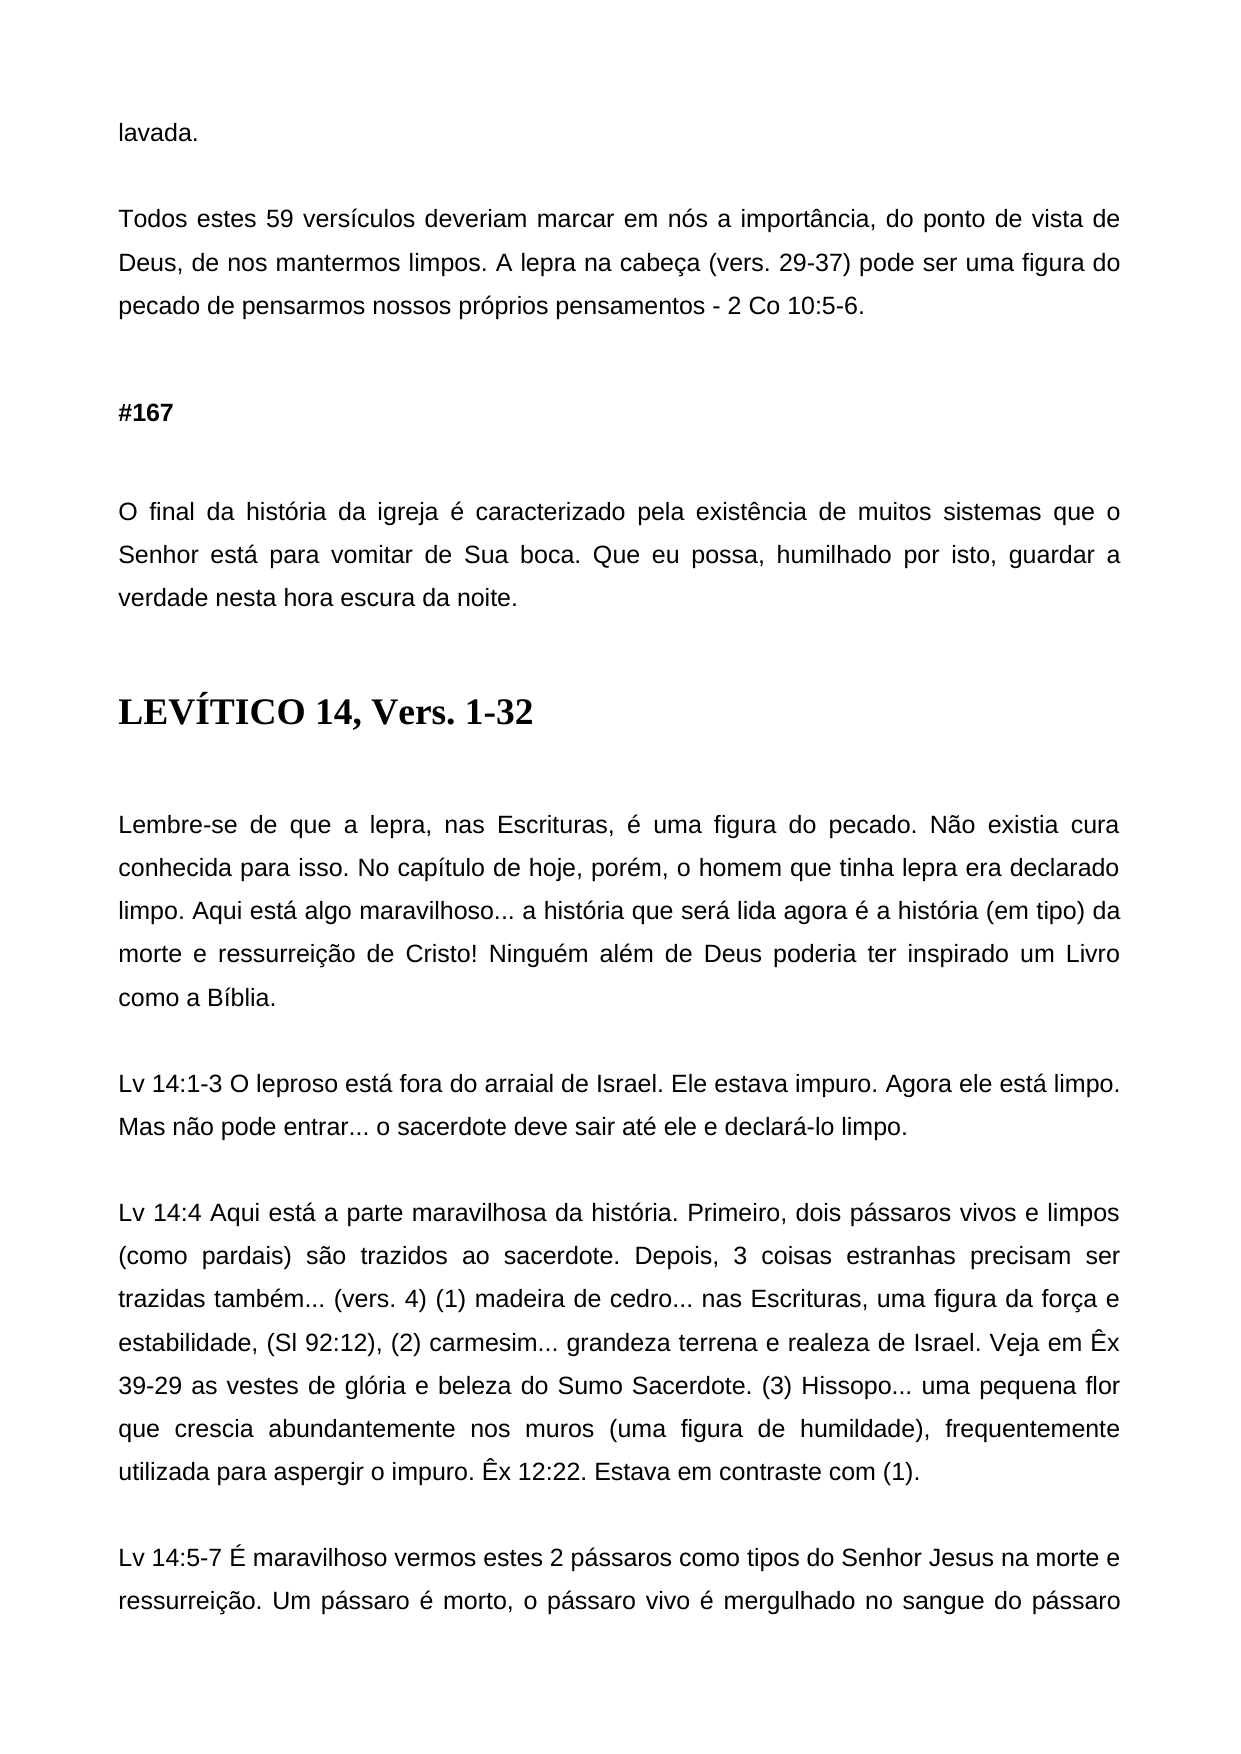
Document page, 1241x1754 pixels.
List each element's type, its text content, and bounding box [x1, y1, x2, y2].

text lavada. [118, 118, 1122, 147]
text Todos estes 59 versículos deveriam marcar em nós a importância, do ponto de vista de Deus, de nos mantermos limpos. A lepra na cabeça (vers. 29-37) pode ser uma figura do pecado de pensarmos nossos próprios pensamentos - 2 Co 10:5-6. [118, 204, 1122, 319]
text Lembre-se de que a lepra, nas Escrituras, é uma figura do pecado. Não existia cura conhecida para isso. No capítulo de hoje, porém, o homem que tinha lepra era declarado limpo. Aqui está algo maravilhoso... a história que será lida agora é a história (em tipo) da morte e ressurreição de Cristo! Ninguém além de Deus poderia ter inspirado um Livro como a Bíblia. [118, 810, 1122, 1011]
text Lv 14:4 Aqui está a parte maravilhosa da história. Primeiro, dois pássaros vivos e limpos (como pardais) são trazidos ao sacerdote. Depois, 3 coisas estranhas precisam ser trazidas também... (vers. 4) (1) madeira de cedro... nas Escrituras, uma figura da força e estabilidade, (Sl 92:12), (2) carmesim... grandeza terrena e realeza de Israel. Veja em Êx 39-29 as vestes de glória e beleza do Sumo Sacerdote. (3) Hissopo... uma pequena flor que crescia abundantemente nos muros (uma figura de humildade), frequentemente utilizada para aspergir o impuro. Êx 12:22. Estava em contraste com (1). [118, 1198, 1122, 1486]
subtitle LEVÍTICO 14, Vers. 1-32 [118, 690, 1122, 733]
text Lv 14:1-3 O leproso está fora do arraial de Israel. Ele estava impuro. Agora ele está limpo. Mas não pode entrar... o sacerdote deve sair até ele e declará-lo limpo. [118, 1069, 1122, 1141]
text O final da história da igreja é caracterizado pela existência de muitos sistemas que o Senhor está para vomitar de Sua boca. Que eu possa, humilhado por isto, guardar a verdade nesta hora escura da noite. [118, 496, 1122, 611]
text Lv 14:5-7 É maravilhoso vermos estes 2 pássaros como tipos do Senhor Jesus na morte e ressurreição. Um pássaro é morto, o pássaro vivo é mergulhado no sangue do pássaro [118, 1543, 1122, 1615]
subtitle #167 [118, 398, 1122, 426]
